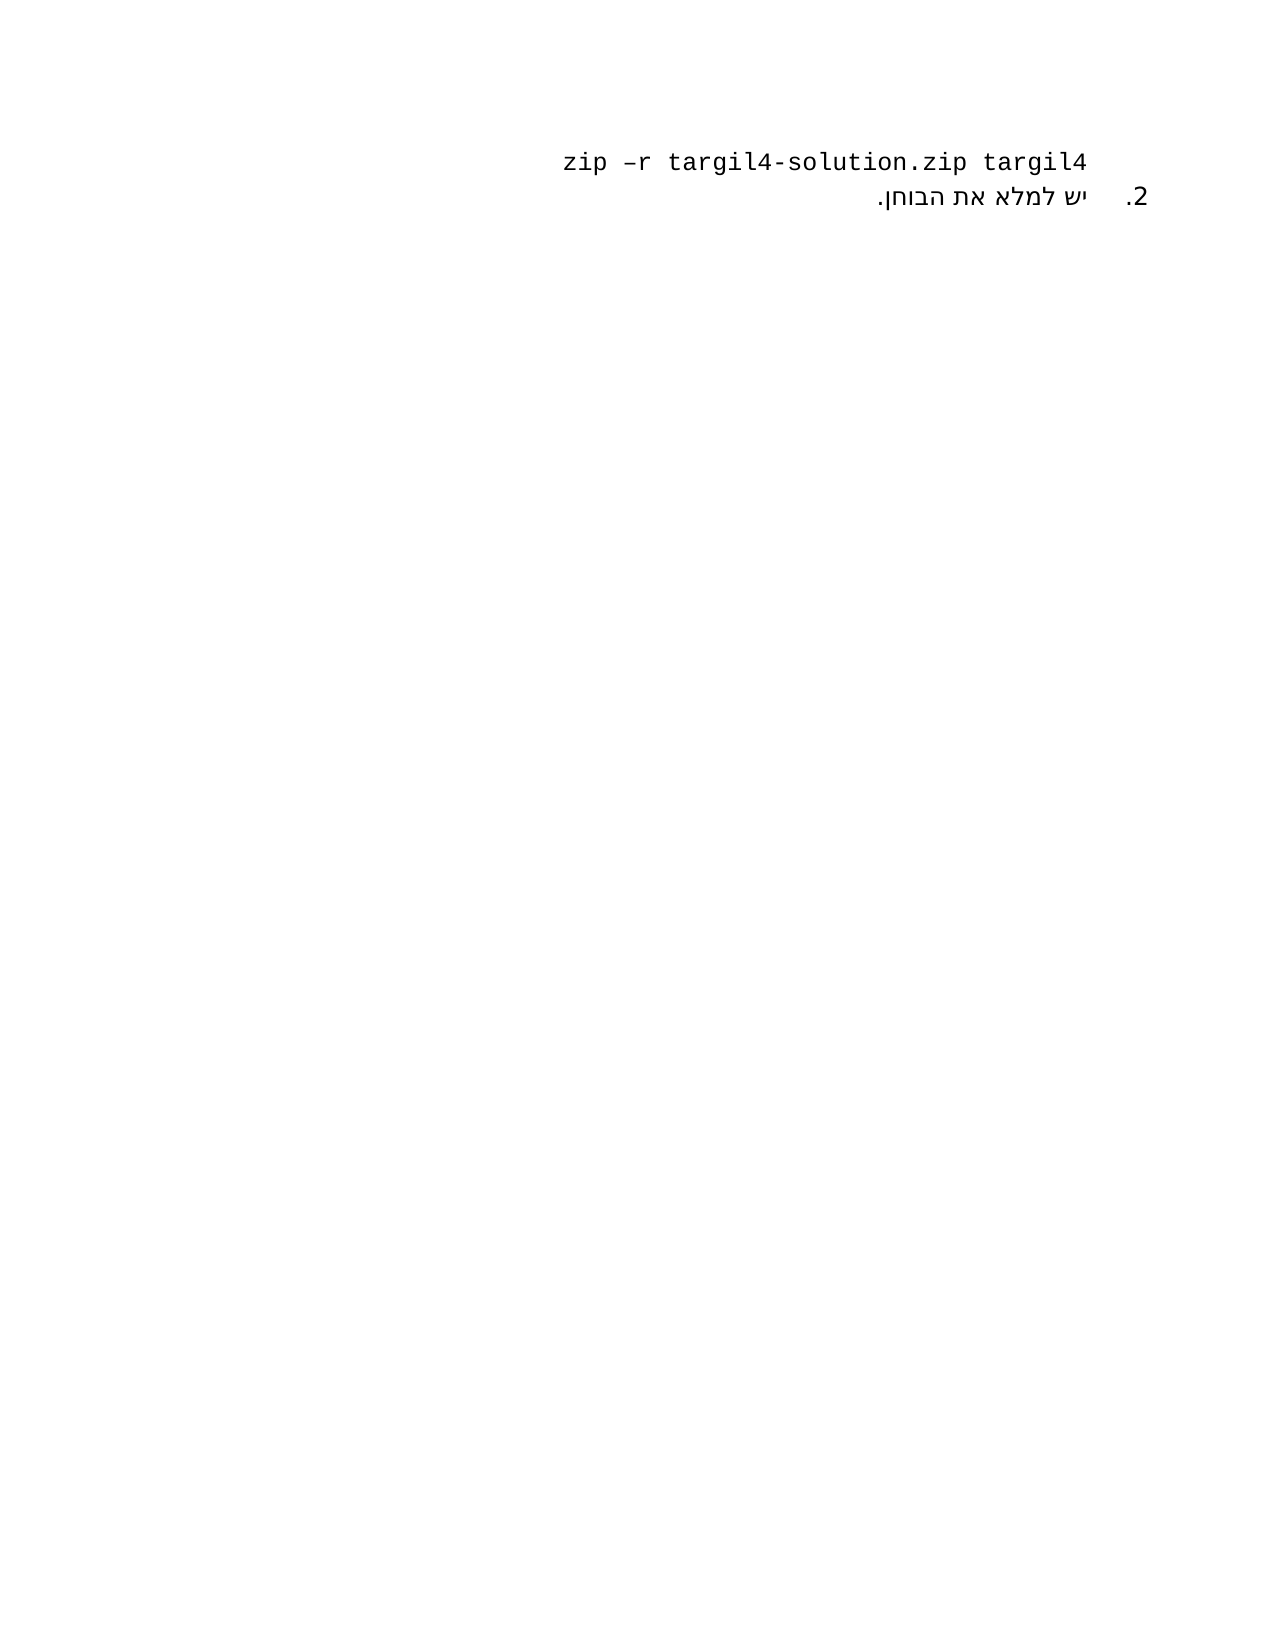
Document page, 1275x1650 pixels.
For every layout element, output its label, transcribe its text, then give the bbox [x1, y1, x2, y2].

list zip –r targil4-solution.zip targil4 [150, 150, 1087, 178]
list יש למלא את הבוחן. [150, 182, 1125, 212]
